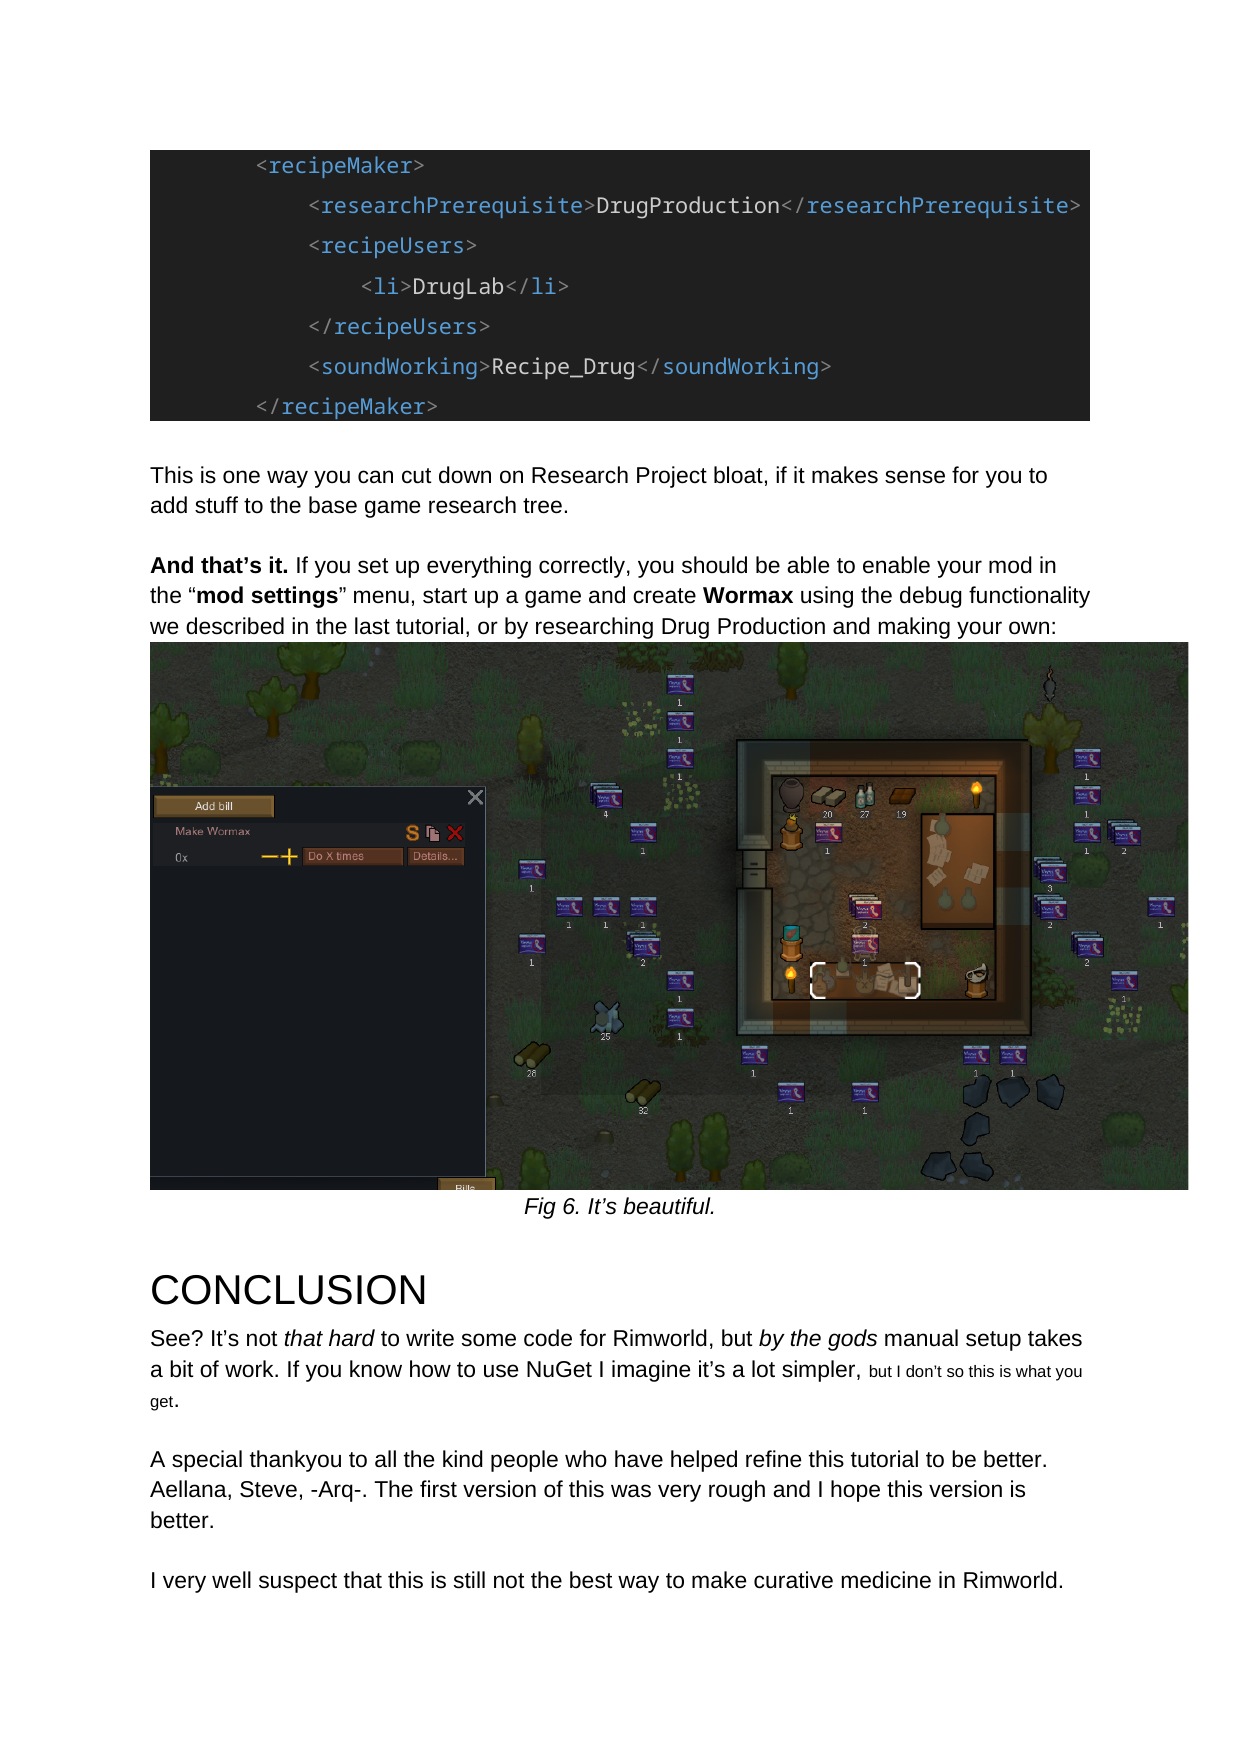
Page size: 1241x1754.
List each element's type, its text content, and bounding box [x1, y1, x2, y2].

text <researchPrerequisite>DrugProduction</researchPrerequisite> [150, 190, 1090, 220]
subtitle CONCLUSION [150, 1265, 1090, 1313]
text See? It’s not that hard to write some code for Rimworld, but by the gods manual setup takes a bit of work. If you know how to use NuGet I imagine it’s a lot simpler, but I don’t so this is what you get. [150, 1325, 1090, 1412]
picture [150, 642, 1189, 1190]
text </recipeMaker> [150, 391, 1090, 421]
text Fig 6. It’s beautiful. [150, 1193, 1090, 1219]
text I very well suspect that this is still not the best way to make curative medicine in Rimworld. [150, 1567, 1090, 1593]
text This is one way you can cut down on Research Project bloat, if it makes sense for you to add stuff to the base game research tree. [150, 462, 1090, 518]
text And that’s it. If you set up everything correctly, you should be able to enable your mod in the “mod settings” menu, start up a game and create Wormax using the debug functionality we described in the last tutorial, or by researching Drug Production and making your own: [150, 552, 1090, 639]
text <recipeUsers> [150, 230, 1090, 260]
text A special thankyou to all the kind people who have helped refine this tutorial to be better. Aellana, Steve, -Arq-. The first version of this was very rough and I hope this version is better. [150, 1446, 1090, 1533]
text </recipeUsers> [150, 311, 1090, 341]
text <soundWorking>Recipe_Drug</soundWorking> [150, 351, 1090, 381]
text <li>DrugLab</li> [150, 271, 1090, 300]
text <recipeMaker> [150, 150, 1090, 180]
